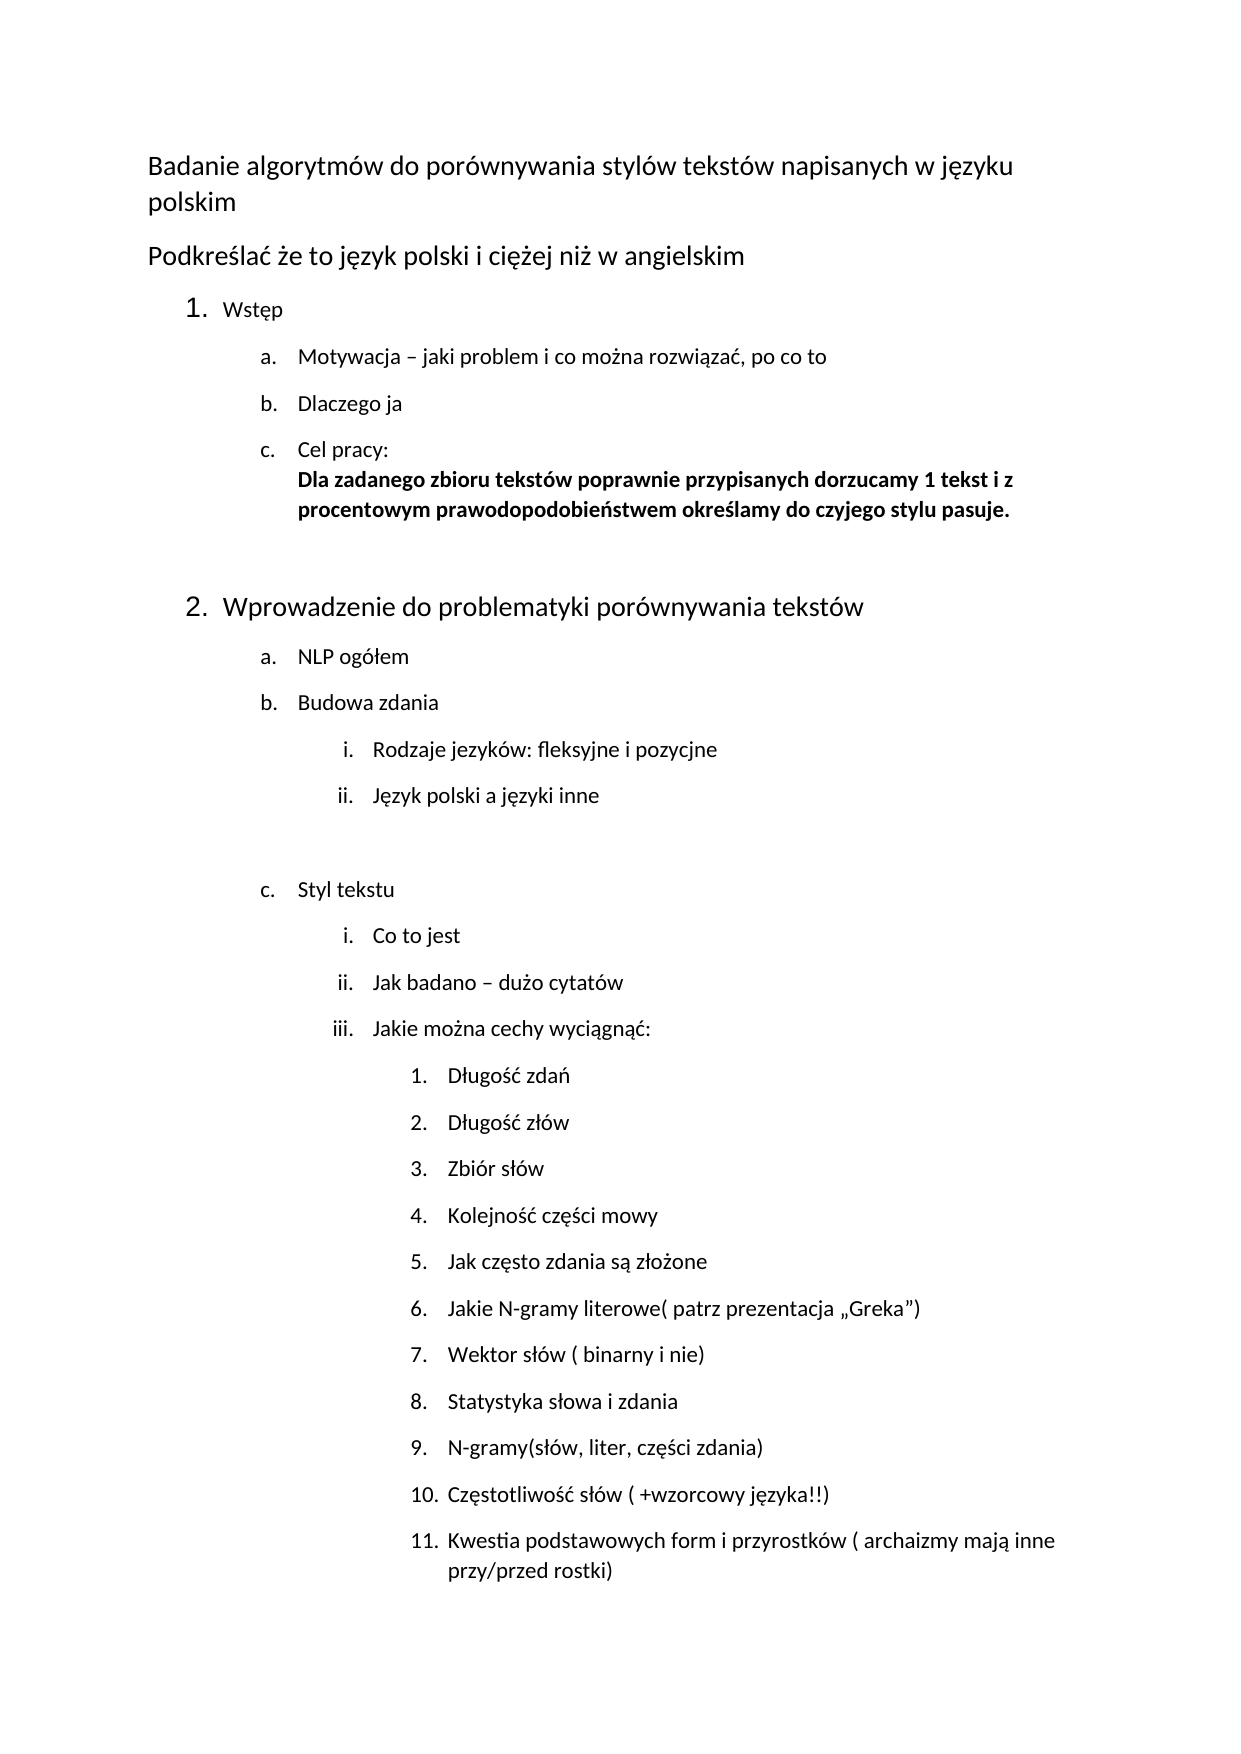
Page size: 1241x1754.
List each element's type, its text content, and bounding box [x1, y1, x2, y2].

list Co to jest [354, 921, 1093, 949]
text Podkreślać że to język polski i ciężej niż w angielskim [148, 238, 1093, 272]
list Jak często zdania są złożone [410, 1247, 1093, 1275]
list Motywacja – jaki problem i co można rozwiązać, po co to [260, 342, 1093, 371]
list Długość złów [410, 1108, 1093, 1136]
list Długość zdań [410, 1061, 1093, 1089]
list Styl tekstu [260, 875, 1093, 903]
list Budowa zdania [260, 688, 1093, 717]
list Rodzaje jezyków: fleksyjne i pozycjne [354, 735, 1093, 763]
list Kolejność części mowy [410, 1201, 1093, 1229]
list NLP ogółem [260, 642, 1093, 670]
list Dlaczego ja [260, 389, 1093, 417]
list Jakie N-gramy literowe( patrz prezentacja „Greka”) [410, 1294, 1093, 1322]
list Częstotliwość słów ( +wzorcowy języka!!) [410, 1480, 1093, 1508]
list Wprowadzenie do problematyki porównywania tekstów [185, 588, 1093, 623]
list Język polski a języki inne [354, 782, 1093, 810]
list Wektor słów ( binarny i nie) [410, 1340, 1093, 1368]
text Badanie algorytmów do porównywania stylów tekstów napisanych w języku polskim [148, 148, 1093, 219]
list Zbiór słów [410, 1154, 1093, 1182]
list Cel pracy: Dla zadanego zbioru tekstów poprawnie przypisanych dorzucamy 1 tekst i z procentowym prawodopodobieństwem określamy do czyjego stylu pasuje. [260, 436, 1093, 523]
list Wstęp [185, 291, 1093, 324]
list Statystyka słowa i zdania [410, 1387, 1093, 1415]
list Kwestia podstawowych form i przyrostków ( archaizmy mają inne przy/przed rostki) [410, 1527, 1093, 1584]
list N-gramy(słów, liter, części zdania) [410, 1433, 1093, 1462]
list Jak badano – dużo cytatów [354, 968, 1093, 996]
list Jakie można cechy wyciągnąć: [354, 1014, 1093, 1042]
